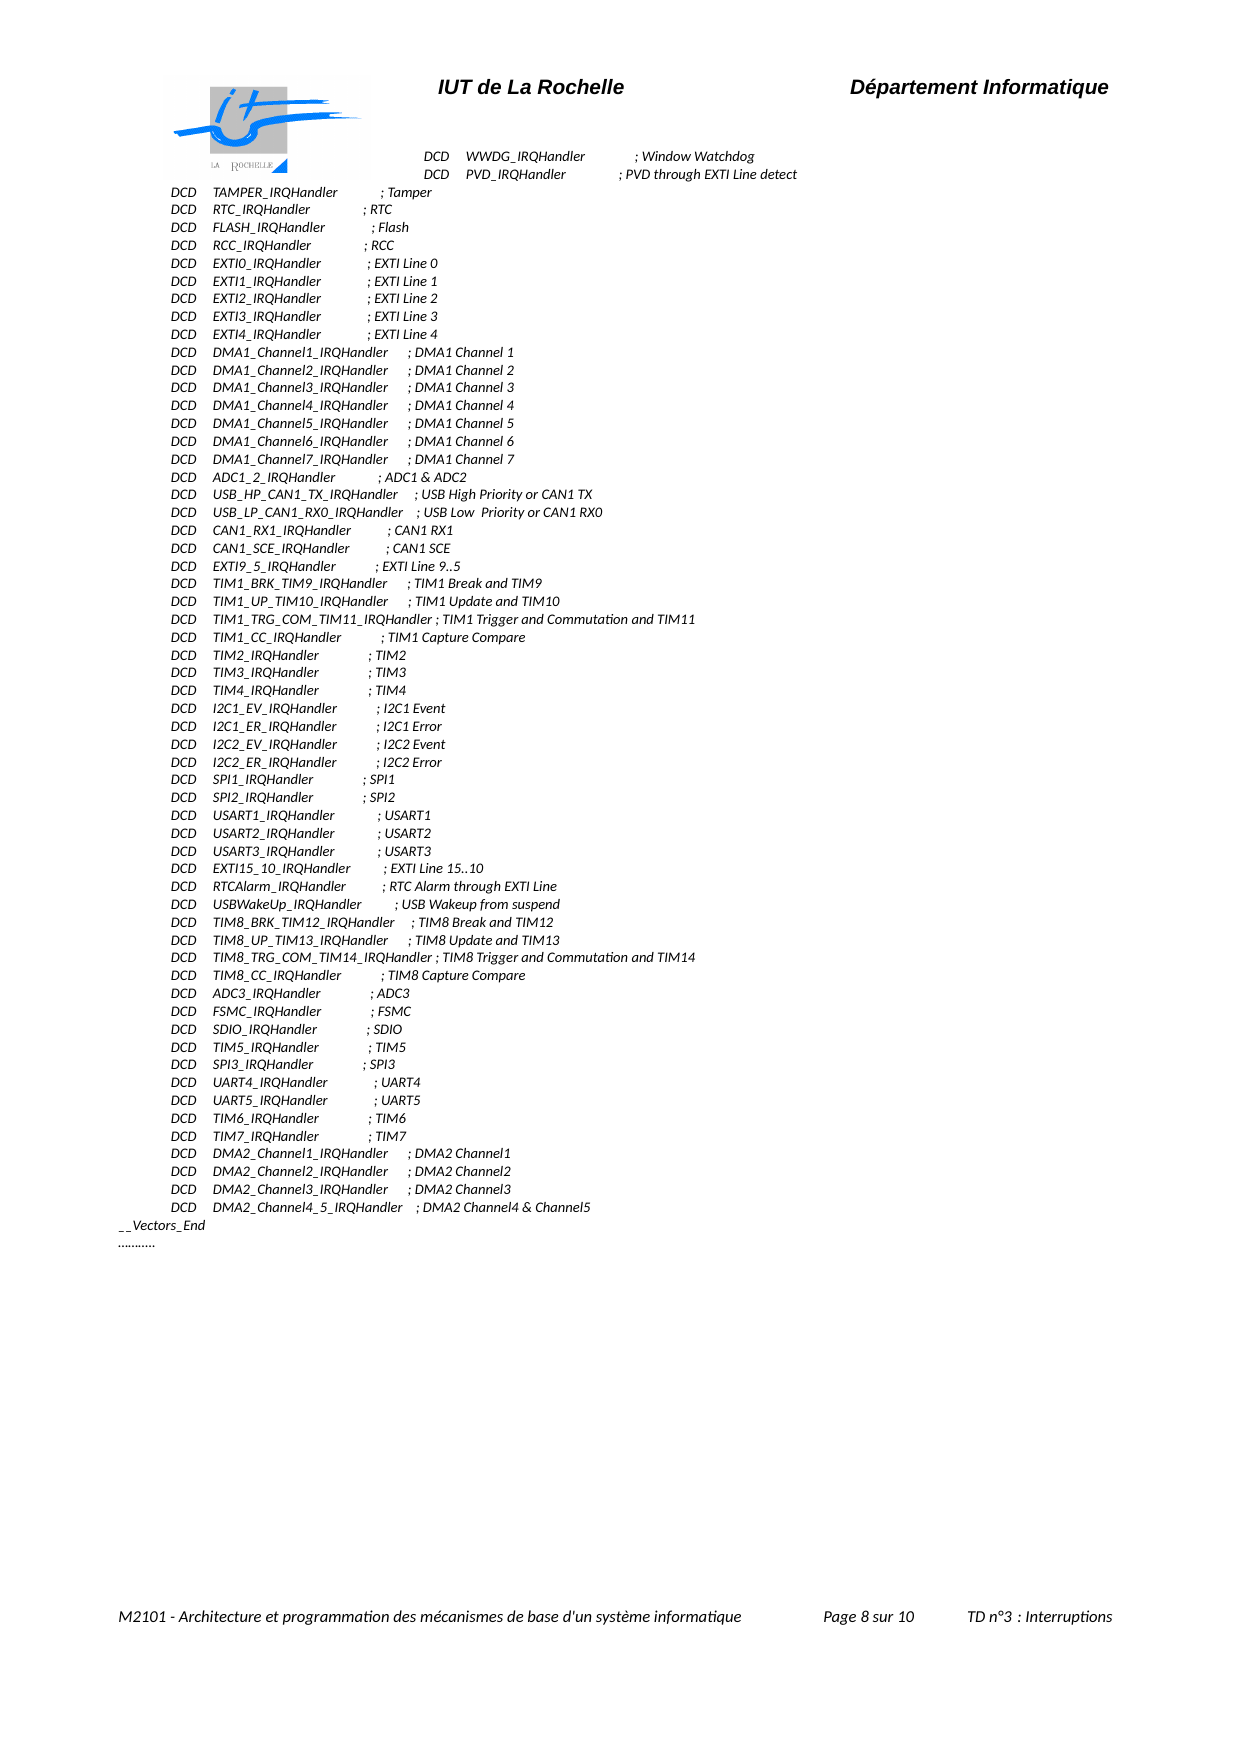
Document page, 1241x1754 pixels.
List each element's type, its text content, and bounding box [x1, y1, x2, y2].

text DCD TIM8_TRG_COM_TIM14_IRQHandler ; TIM8 Trigger and Commutation and TIM14 [118, 949, 1122, 967]
text DCD TIM4_IRQHandler ; TIM4 [118, 682, 1122, 699]
text DCD TIM1_UP_TIM10_IRQHandler ; TIM1 Update and TIM10 [118, 592, 1122, 610]
text DCD EXTI15_10_IRQHandler ; EXTI Line 15..10 [118, 860, 1122, 877]
text DCD TIM8_UP_TIM13_IRQHandler ; TIM8 Update and TIM13 [118, 931, 1122, 949]
text DCD UART4_IRQHandler ; UART4 [118, 1073, 1122, 1091]
text DCD EXTI3_IRQHandler ; EXTI Line 3 [118, 307, 1122, 325]
text DCD DMA2_Channel3_IRQHandler ; DMA2 Channel3 [118, 1180, 1122, 1198]
text DCD FLASH_IRQHandler ; Flash [118, 218, 1122, 236]
text DCD DMA1_Channel3_IRQHandler ; DMA1 Channel 3 [118, 379, 1122, 397]
text DCD TIM5_IRQHandler ; TIM5 [118, 1038, 1122, 1056]
text DCD SPI3_IRQHandler ; SPI3 [118, 1056, 1122, 1073]
text DCD FSMC_IRQHandler ; FSMC [118, 1002, 1122, 1020]
text DCD DMA1_Channel6_IRQHandler ; DMA1 Channel 6 [118, 432, 1122, 450]
text DCD DMA2_Channel4_5_IRQHandler ; DMA2 Channel4 & Channel5 [118, 1198, 1122, 1216]
text DCD EXTI1_IRQHandler ; EXTI Line 1 [118, 272, 1122, 290]
text DCD TAMPER_IRQHandler ; Tamper [118, 183, 1122, 201]
text DCD CAN1_SCE_IRQHandler ; CAN1 SCE [118, 539, 1122, 557]
text DCD EXTI9_5_IRQHandler ; EXTI Line 9..5 [118, 557, 1122, 575]
text DCD USART2_IRQHandler ; USART2 [118, 824, 1122, 842]
text DCD ADC1_2_IRQHandler ; ADC1 & ADC2 [118, 468, 1122, 486]
text DCD DMA1_Channel7_IRQHandler ; DMA1 Channel 7 [118, 450, 1122, 468]
text DCD USBWakeUp_IRQHandler ; USB Wakeup from suspend [118, 895, 1122, 913]
text DCD EXTI0_IRQHandler ; EXTI Line 0 [118, 254, 1122, 272]
text DCD DMA1_Channel2_IRQHandler ; DMA1 Channel 2 [118, 361, 1122, 379]
text DCD WWDG_IRQHandler ; Window Watchdog [371, 147, 1122, 165]
text DCD RTC_IRQHandler ; RTC [118, 201, 1122, 218]
text DCD TIM8_BRK_TIM12_IRQHandler ; TIM8 Break and TIM12 [118, 913, 1122, 931]
text __Vectors_End [118, 1216, 1122, 1234]
text DCD SPI2_IRQHandler ; SPI2 [118, 788, 1122, 806]
text DCD DMA1_Channel4_IRQHandler ; DMA1 Channel 4 [118, 397, 1122, 414]
text DCD USB_LP_CAN1_RX0_IRQHandler ; USB Low Priority or CAN1 RX0 [118, 503, 1122, 521]
text DCD TIM1_TRG_COM_TIM11_IRQHandler ; TIM1 Trigger and Commutation and TIM11 [118, 610, 1122, 628]
text DCD TIM8_CC_IRQHandler ; TIM8 Capture Compare [118, 967, 1122, 984]
text DCD EXTI4_IRQHandler ; EXTI Line 4 [118, 325, 1122, 343]
text DCD TIM7_IRQHandler ; TIM7 [118, 1127, 1122, 1145]
text DCD SPI1_IRQHandler ; SPI1 [118, 771, 1122, 788]
text DCD USB_HP_CAN1_TX_IRQHandler ; USB High Priority or CAN1 TX [118, 486, 1122, 503]
text DCD ADC3_IRQHandler ; ADC3 [118, 984, 1122, 1002]
text DCD USART1_IRQHandler ; USART1 [118, 806, 1122, 824]
text DCD UART5_IRQHandler ; UART5 [118, 1091, 1122, 1109]
text DCD DMA2_Channel1_IRQHandler ; DMA2 Channel1 [118, 1145, 1122, 1162]
text DCD PVD_IRQHandler ; PVD through EXTI Line detect [118, 165, 1122, 183]
text [118, 147, 162, 165]
text DCD DMA1_Channel5_IRQHandler ; DMA1 Channel 5 [118, 414, 1122, 432]
text DCD SDIO_IRQHandler ; SDIO [118, 1020, 1122, 1038]
text DCD I2C1_EV_IRQHandler ; I2C1 Event [118, 699, 1122, 717]
text DCD DMA1_Channel1_IRQHandler ; DMA1 Channel 1 [118, 343, 1122, 361]
text DCD I2C2_ER_IRQHandler ; I2C2 Error [118, 753, 1122, 771]
text DCD RCC_IRQHandler ; RCC [118, 236, 1122, 254]
text DCD TIM6_IRQHandler ; TIM6 [118, 1109, 1122, 1127]
text DCD I2C2_EV_IRQHandler ; I2C2 Event [118, 735, 1122, 753]
text DCD TIM2_IRQHandler ; TIM2 [118, 646, 1122, 664]
text ……….. [118, 1234, 1122, 1252]
text DCD DMA2_Channel2_IRQHandler ; DMA2 Channel2 [118, 1162, 1122, 1180]
text DCD TIM1_BRK_TIM9_IRQHandler ; TIM1 Break and TIM9 [118, 575, 1122, 592]
text DCD TIM3_IRQHandler ; TIM3 [118, 664, 1122, 682]
text DCD CAN1_RX1_IRQHandler ; CAN1 RX1 [118, 521, 1122, 539]
text DCD TIM1_CC_IRQHandler ; TIM1 Capture Compare [118, 628, 1122, 646]
text DCD USART3_IRQHandler ; USART3 [118, 842, 1122, 860]
text DCD EXTI2_IRQHandler ; EXTI Line 2 [118, 290, 1122, 307]
text DCD RTCAlarm_IRQHandler ; RTC Alarm through EXTI Line [118, 877, 1122, 895]
text DCD I2C1_ER_IRQHandler ; I2C1 Error [118, 717, 1122, 735]
